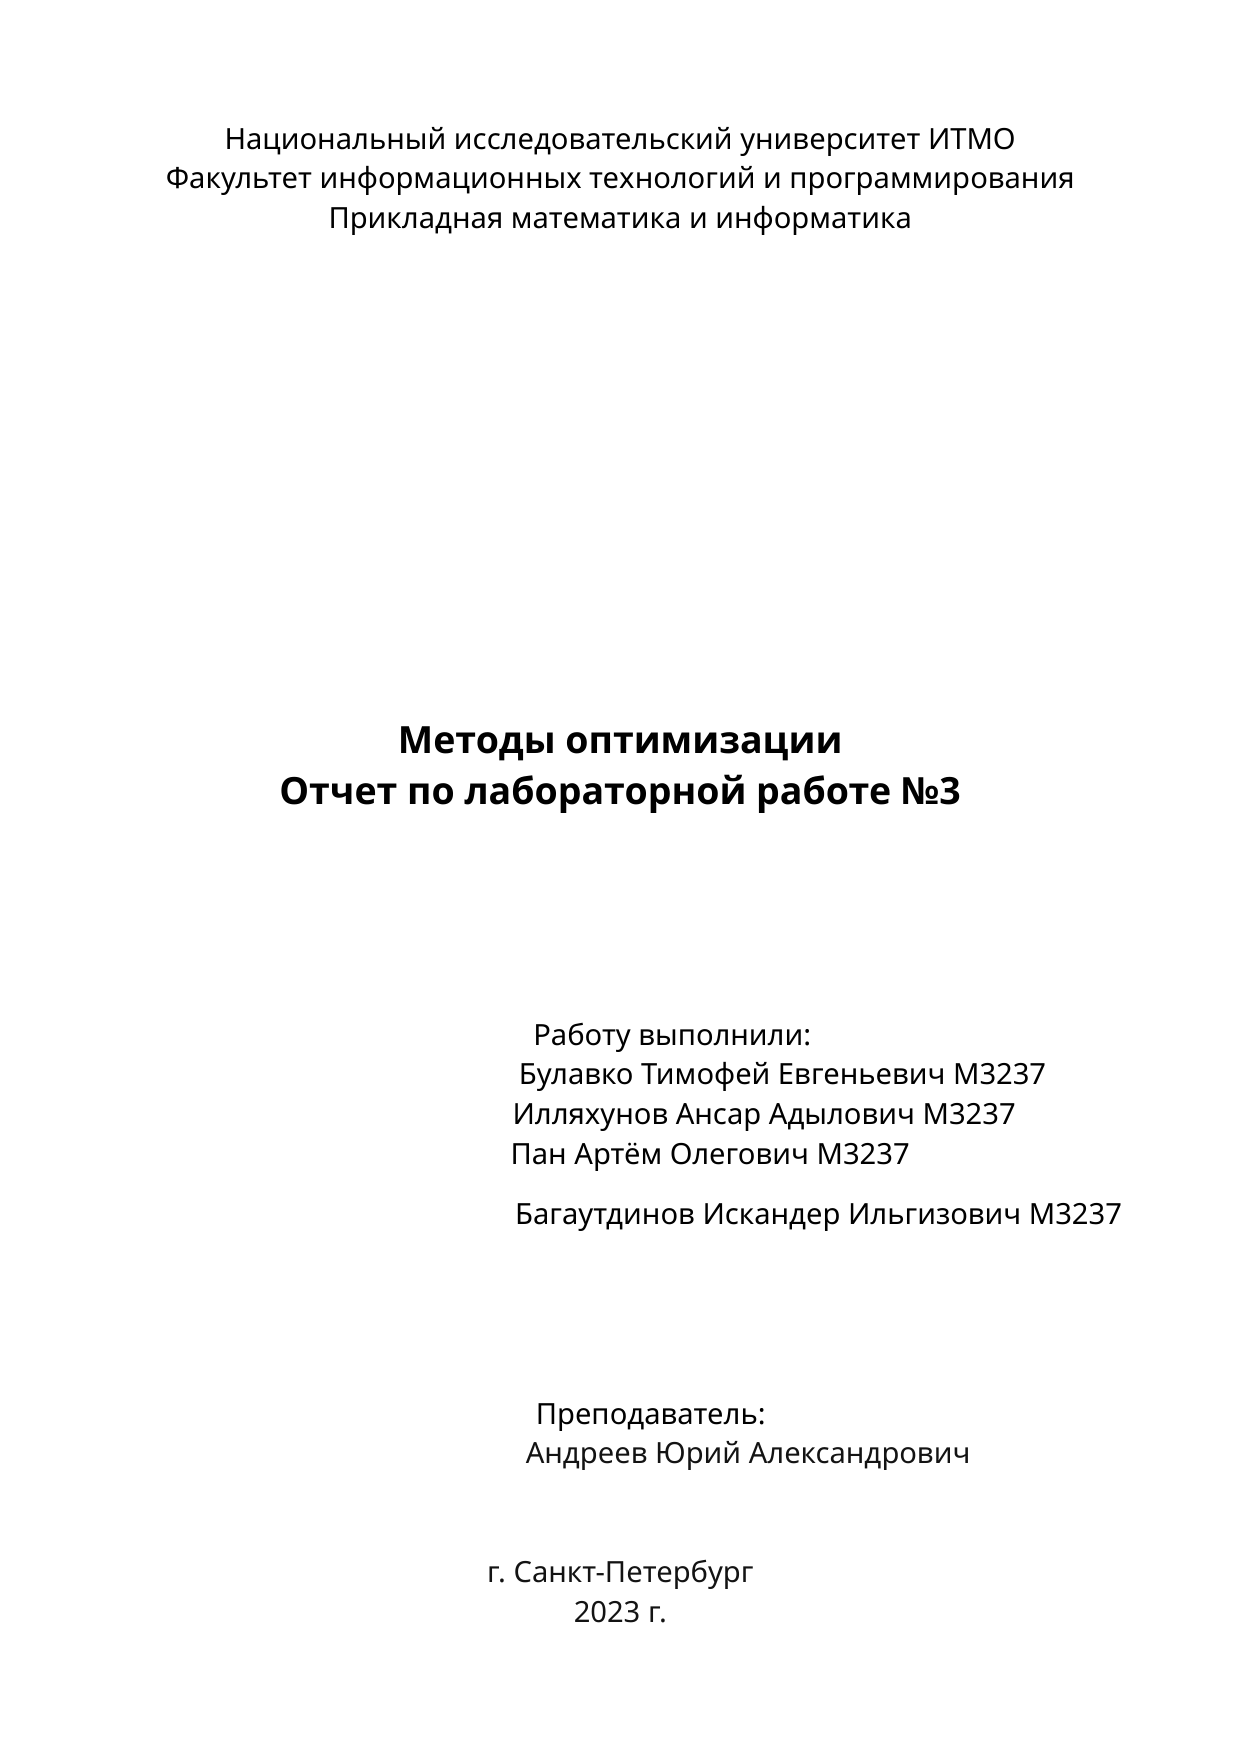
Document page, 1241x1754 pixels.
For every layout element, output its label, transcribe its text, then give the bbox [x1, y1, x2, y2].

text Прикладная математика и информатика [118, 197, 1122, 237]
text Илляхунов Ансар Адылович M3237 [118, 1093, 1122, 1133]
text Пан Артём Олегович М3237 [118, 1133, 1122, 1173]
text г. Санкт-Петербург [118, 1552, 1122, 1591]
text Национальный исследовательский университет ИТМО [118, 118, 1122, 158]
text Булавко Тимофей Евгеньевич M3237 [118, 1054, 1122, 1093]
text Андреев Юрий Александрович [118, 1433, 1122, 1472]
text Отчет по лабораторной работе №3 [118, 764, 1122, 816]
text Методы оптимизации [118, 713, 1122, 764]
text 2023 г. [118, 1591, 1122, 1631]
text Работу выполнили: [118, 1014, 1122, 1054]
text Преподаватель: [118, 1393, 1122, 1433]
text Багаутдинов Искандер Ильгизович M3237 [118, 1193, 1122, 1233]
text Факультет информационных технологий и программирования [118, 158, 1122, 197]
